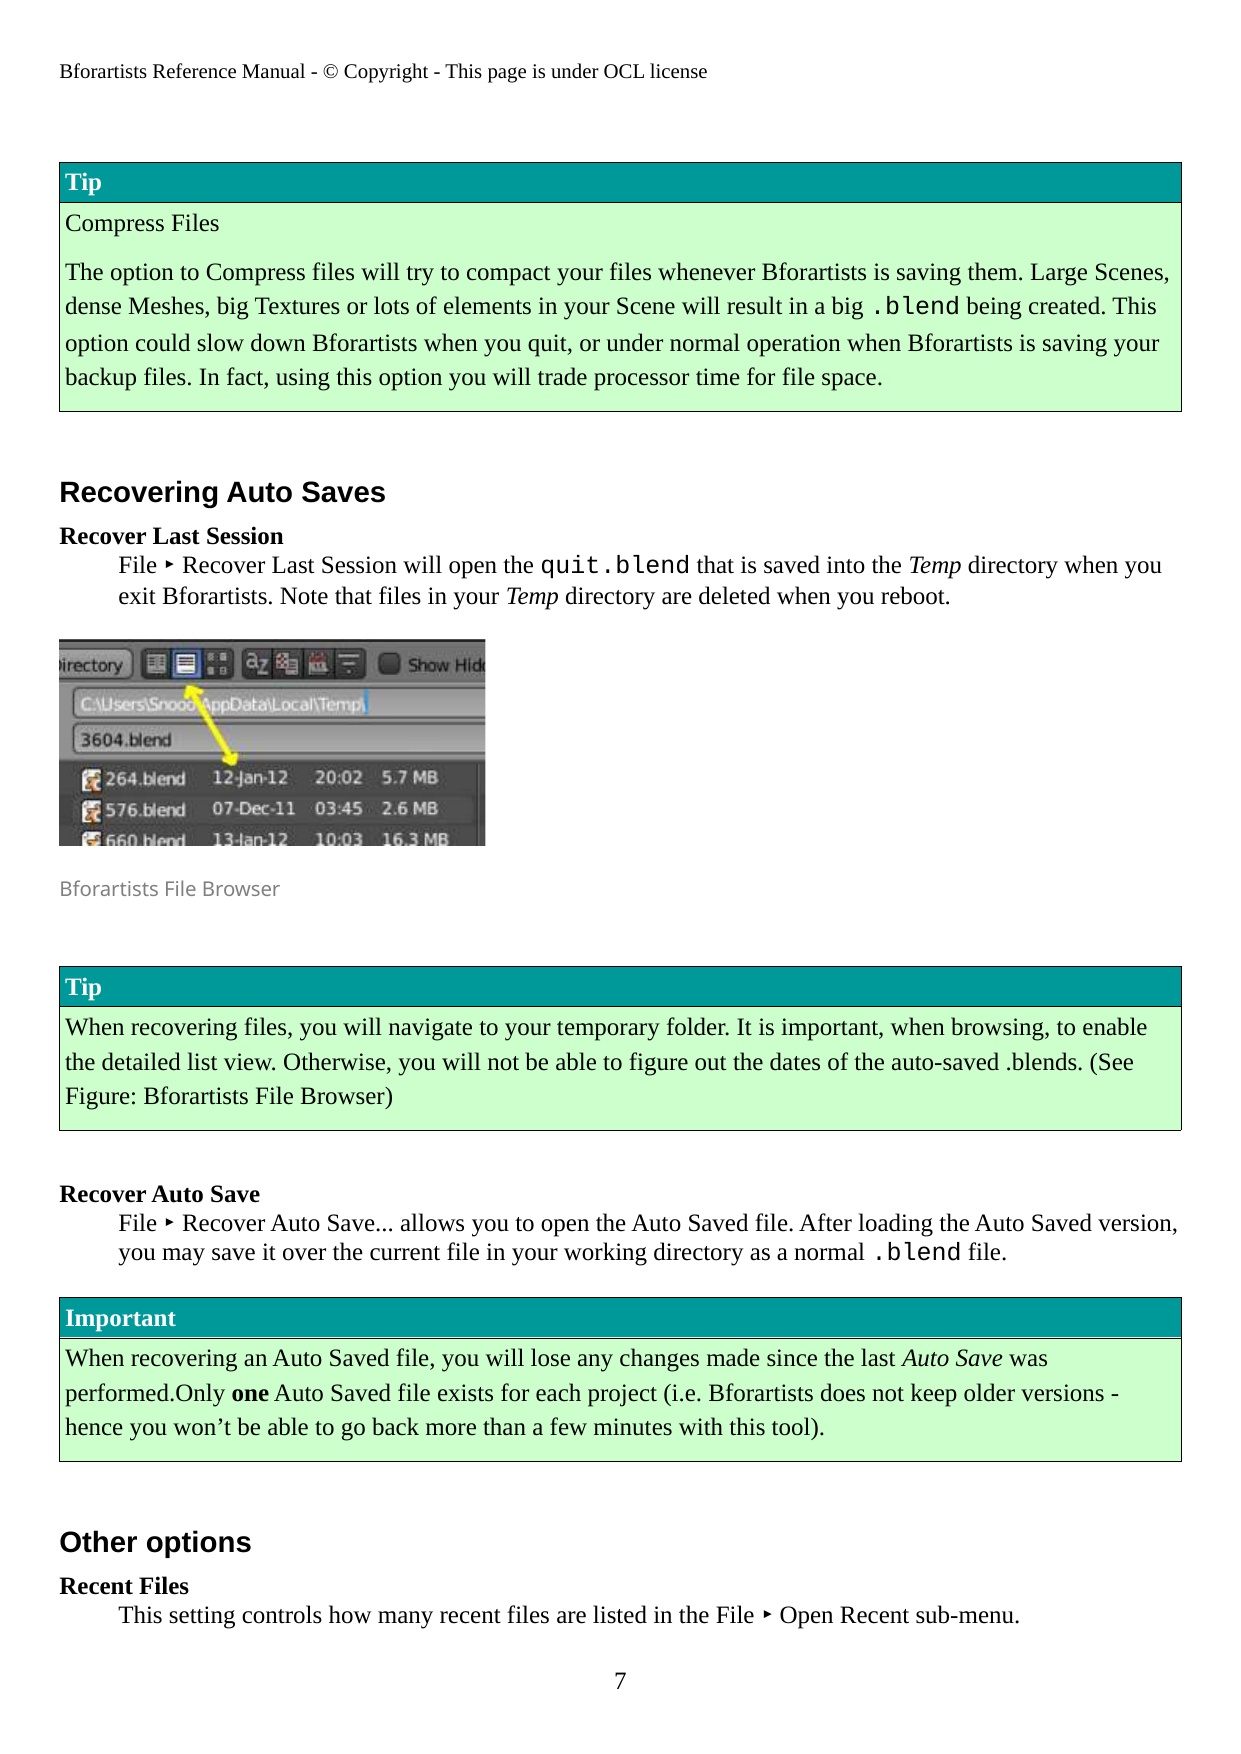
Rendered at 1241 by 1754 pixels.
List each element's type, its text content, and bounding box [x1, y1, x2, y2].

table_cell When recovering an Auto Saved file, you will lose any changes made since the last Auto Save was performed.Only one Auto Saved file exists for each project (i.e. Bforartists does not keep older versions - hence you won’t be able to go back more than a few minutes with this tool). [60, 1339, 1181, 1461]
subtitle Other options [59, 1525, 1181, 1559]
table_header Tip [60, 967, 1181, 1006]
table_cell Compress Files The option to Compress files will try to compact your files whenever Bforartists is saving them. Large Scenes, dense Meshes, big Textures or lots of elements in your Scene will result in a big .blend being created. This option could slow down Bforartists when you quit, or under normal operation when Bforartists is saving your backup files. In fact, using this option you will trade processor time for file space. [60, 203, 1181, 411]
table_cell When recovering files, you will navigate to your temporary folder. It is important, when browsing, to enable the detailed list view. Otherwise, you will not be able to figure out the dates of the auto-saved .blends. (See Figure: Bforartists File Browser) [60, 1007, 1181, 1130]
subtitle Recent Files [59, 1571, 1181, 1600]
subtitle Recovering Auto Saves [59, 475, 1181, 509]
subtitle Recover Last Session [59, 521, 1181, 550]
subtitle Recover Auto Save [59, 1179, 1181, 1208]
text Bforartists File Browser [59, 871, 1181, 902]
table_header Important [60, 1298, 1181, 1337]
list File ‣ Recover Last Session will open the quit.blend that is saved into the Temp directory when you exit Bforartists. Note that files in your Temp directory are deleted when you reboot. [118, 550, 1181, 610]
table_header Tip [60, 163, 1181, 202]
list This setting controls how many recent files are listed in the File ‣ Open Recent sub-menu. [118, 1600, 1181, 1629]
list File ‣ Recover Auto Save... allows you to open the Auto Saved file. After loading the Auto Saved version, you may save it over the current file in your working directory as a normal .blend file. [118, 1208, 1181, 1268]
picture [59, 639, 486, 846]
